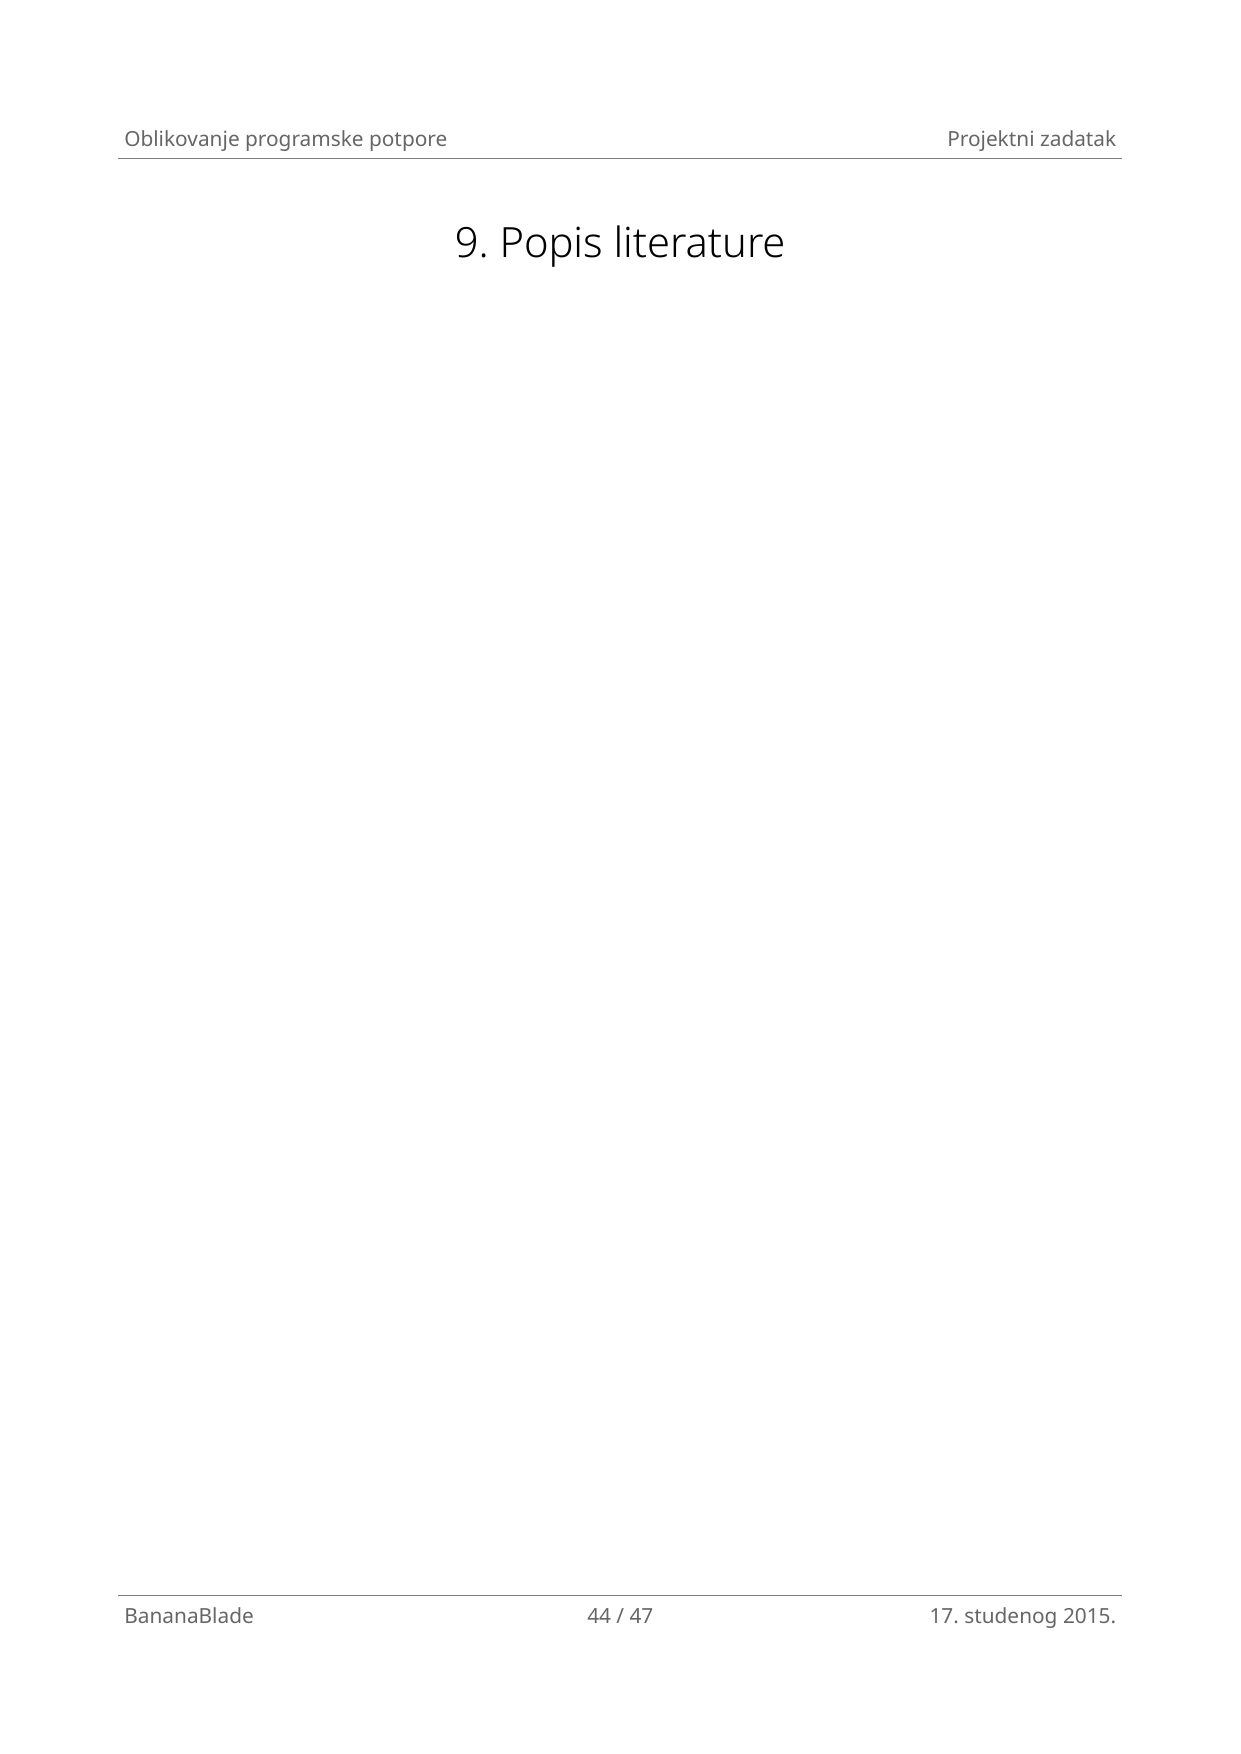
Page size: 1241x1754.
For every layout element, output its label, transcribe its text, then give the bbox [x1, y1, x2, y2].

subtitle 9. Popis literature [118, 213, 1122, 270]
